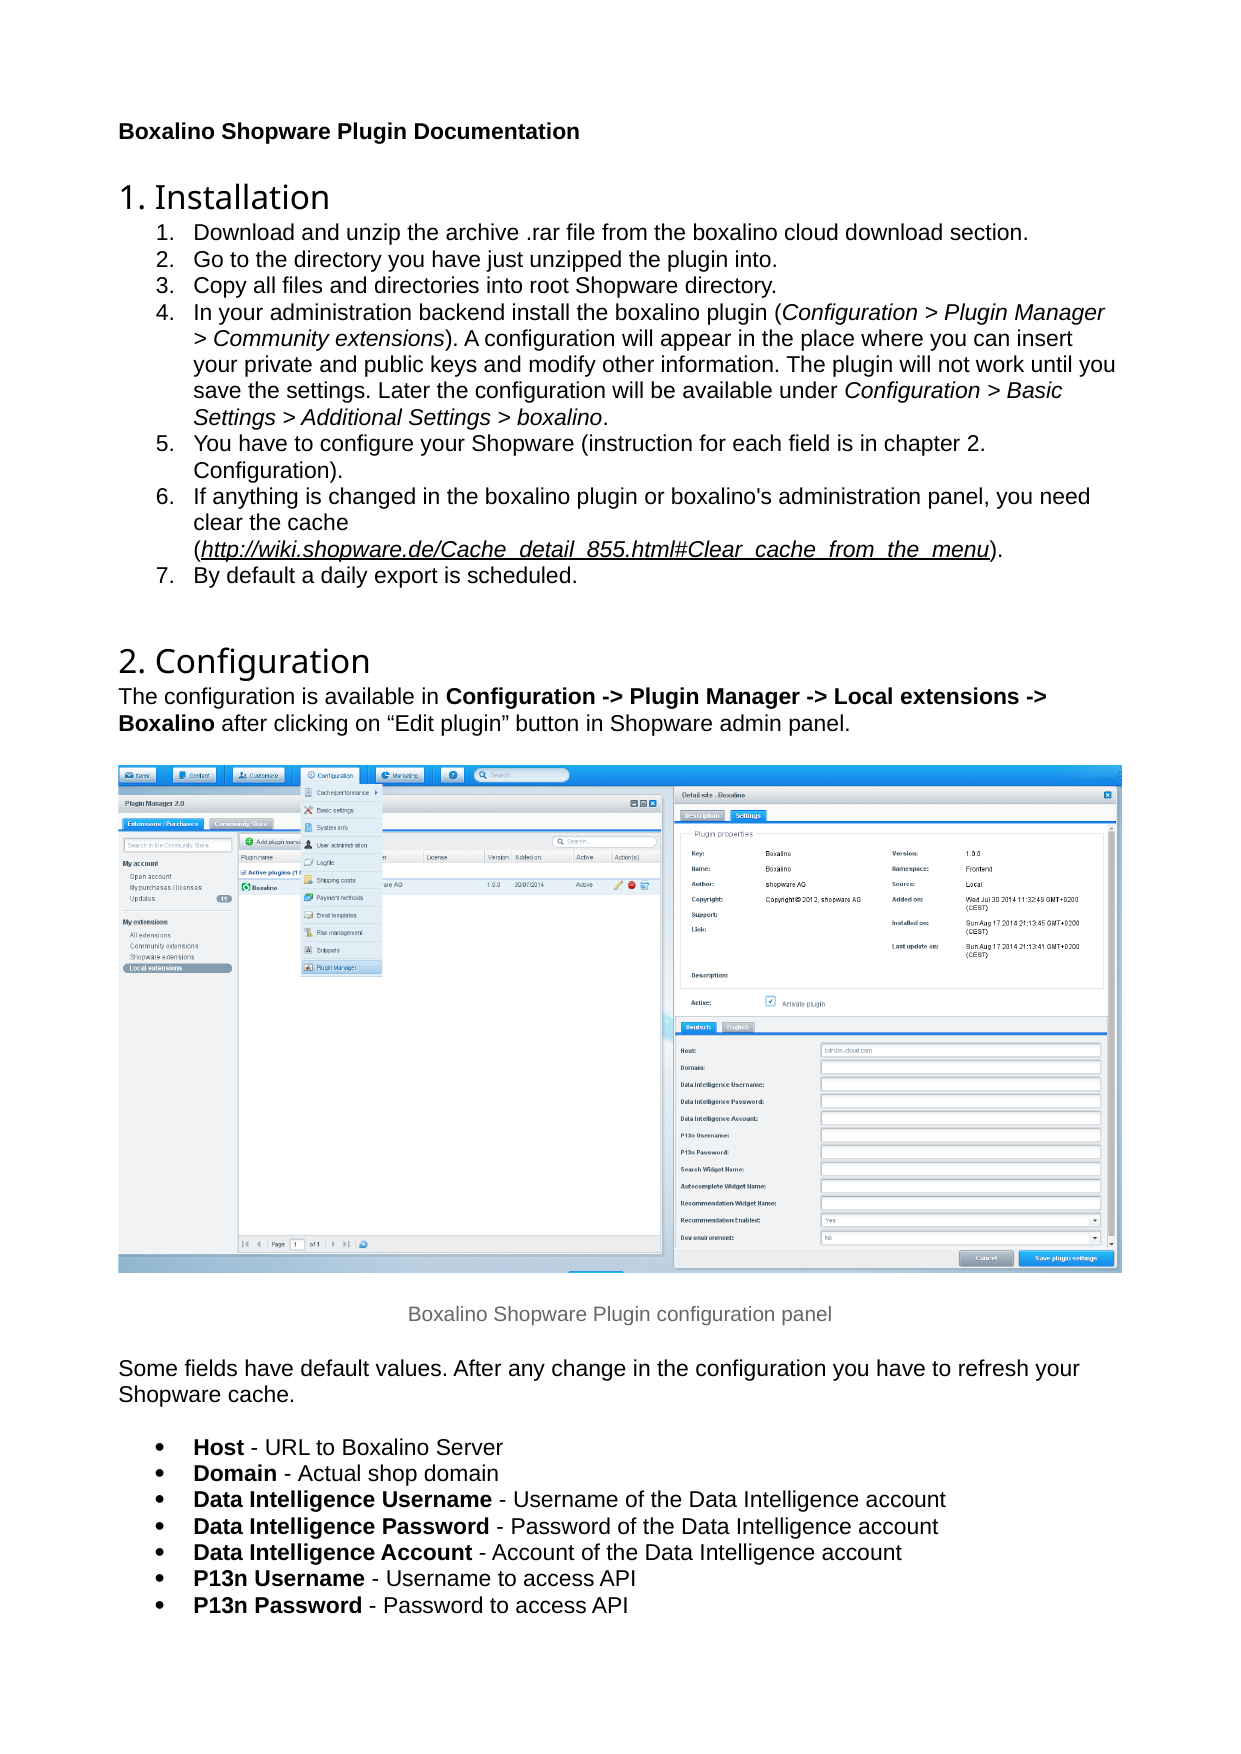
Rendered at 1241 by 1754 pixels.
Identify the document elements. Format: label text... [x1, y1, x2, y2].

list Data Intelligence Password - Password of the Data Intelligence account [156, 1513, 1122, 1539]
subtitle 2. Configuration [118, 638, 1122, 683]
list Go to the directory you have just unzipped the plugin into. [156, 246, 1122, 272]
list Copy all files and directories into root Shopware directory. [156, 272, 1122, 298]
text The configuration is available in Configuration -> Plugin Manager -> Local extensions -> Boxalino after clicking on “Edit plugin” button in Shopware admin panel. [118, 683, 1122, 736]
text Boxalino Shopware Plugin configuration panel [118, 1302, 1122, 1326]
text Some fields have default values. After any change in the configuration you have to refresh your Shopware cache. [118, 1354, 1122, 1407]
list Data Intelligence Username - Username of the Data Intelligence account [156, 1486, 1122, 1513]
list By default a daily export is scheduled. [156, 562, 1122, 588]
list Download and unzip the archive .rar file from the boxalino cloud download section. [156, 219, 1122, 246]
list P13n Password - Password to access API [156, 1592, 1122, 1618]
list Domain - Actual shop domain [156, 1460, 1122, 1486]
picture [118, 765, 1122, 1273]
list P13n Username - Username to access API [156, 1565, 1122, 1592]
list Data Intelligence Account - Account of the Data Intelligence account [156, 1539, 1122, 1565]
list You have to configure your Shopware (instruction for each field is in chapter 2. Configuration). [156, 430, 1122, 483]
list Host - URL to Boxalino Server [156, 1433, 1122, 1460]
list In your administration backend install the boxalino plugin (Configuration > Plugin Manager > Community extensions). A configuration will appear in the place where you can insert your private and public keys and modify other information. The plugin will not work until you save the settings. Later the configuration will be available under Configuration > Basic Settings > Additional Settings > boxalino. [156, 298, 1122, 430]
list If anything is changed in the boxalino plugin or boxalino's administration panel, you need clear the cache (http://wiki.shopware.de/Cache_detail_855.html#Clear_cache_from_the_menu). [156, 483, 1122, 562]
subtitle 1. Installation [118, 174, 1122, 219]
